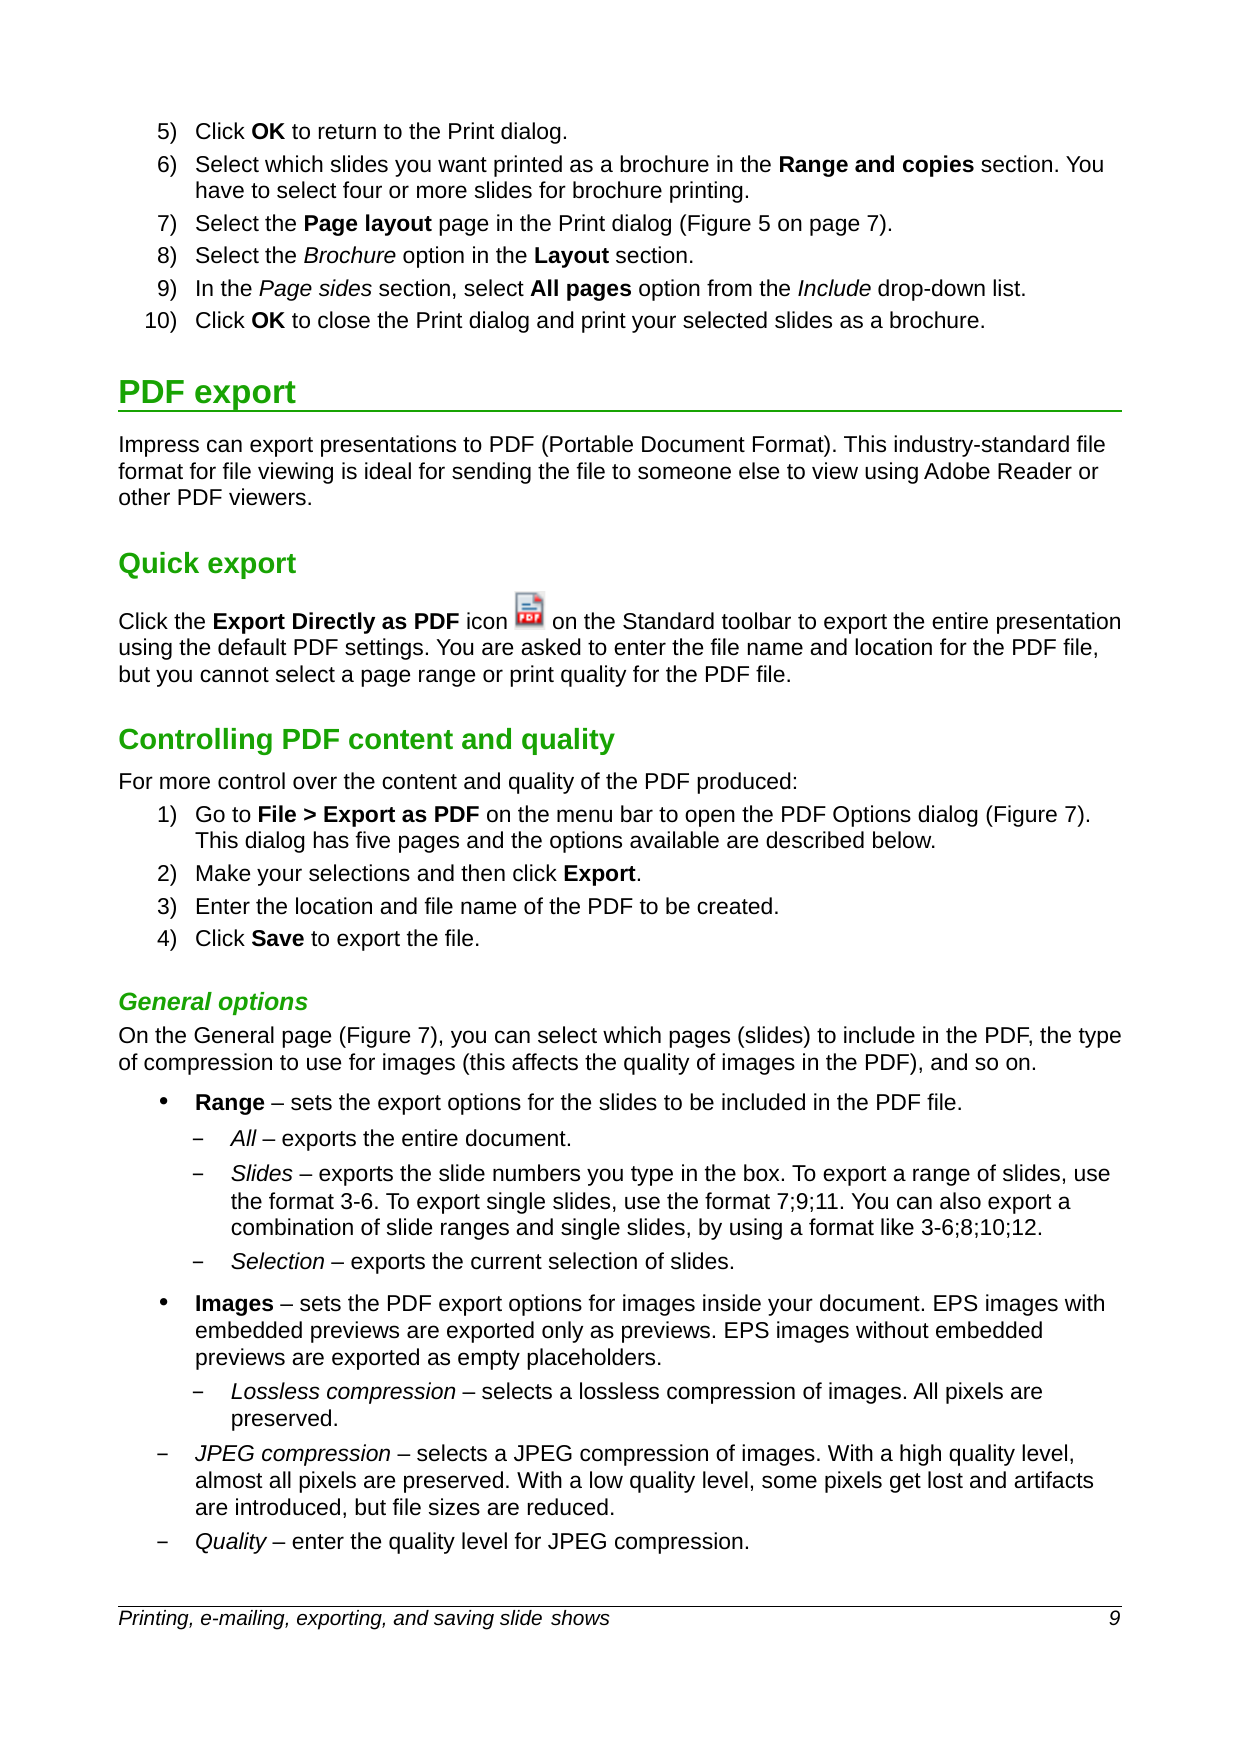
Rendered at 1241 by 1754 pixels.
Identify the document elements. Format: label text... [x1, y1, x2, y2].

list Click OK to close the Print dialog and print your selected slides as a brochure. [177, 307, 1122, 334]
list Click Save to export the file. [177, 925, 1122, 952]
list Selection – exports the current selection of slides. [192, 1247, 1122, 1276]
list Make your selections and then click Export. [177, 860, 1122, 886]
list Go to File > Export as PDF on the menu bar to open the PDF Options dialog (Figure 7). This dialog has five pages and the options available are described below. [177, 801, 1122, 854]
list Range – sets the export options for the slides to be included in the PDF file. [156, 1088, 1122, 1117]
list Select the Brochure option in the Layout section. [177, 242, 1122, 269]
subtitle Quick export [118, 546, 1122, 579]
list In the Page sides section, select All pages option from the Include drop-down list. [177, 275, 1122, 301]
list For more control over the content and quality of the PDF produced: [118, 768, 1122, 795]
list Slides – exports the slide numbers you type in the box. To export a range of slides, use the format 3-6. To export single slides, use the format 7;9;11. You can also export a combination of slide ranges and single slides, by using a format like 3-6;8;10;12. [192, 1158, 1122, 1240]
list Quality – enter the quality level for JPEG compression. [156, 1526, 1122, 1555]
text On the General page (Figure 7), you can select which pages (slides) to include in the PDF, the type of compression to use for images (this affects the quality of images in the PDF), and so on. [118, 1022, 1122, 1075]
list JPEG compression – selects a JPEG compression of images. With a high quality level, almost all pixels are preserved. With a low quality level, some pixels get lost and artifacts are introduced, but file sizes are reduced. [156, 1438, 1122, 1520]
list Enter the location and file name of the PDF to be created. [177, 893, 1122, 919]
text Click the Export Directly as PDF icon on the Standard toolbar to export the entire presentation using the default PDF settings. You are asked to enter the file name and location for the PDF file, but you cannot select a page range or print quality for the PDF file. [118, 592, 1122, 687]
list Lossless compression – selects a lossless compression of images. All pixels are preserved. [192, 1376, 1122, 1432]
subtitle General options [118, 987, 1122, 1016]
list Select the Page layout page in the Print dialog (Figure 5 on page 7). [177, 210, 1122, 236]
text Impress can export presentations to PDF (Portable Document Format). This industry-standard file format for file viewing is ideal for sending the file to someone else to view using Adobe Reader or other PDF viewers. [118, 431, 1122, 510]
list All – exports the entire document. [192, 1123, 1122, 1152]
list Click OK to return to the Print dialog. [177, 118, 1122, 144]
list Images – sets the PDF export options for images inside your document. EPS images with embedded previews are exported only as previews. EPS images without embedded previews are exported as empty placeholders. [156, 1288, 1122, 1370]
subtitle PDF export [118, 372, 1122, 410]
subtitle Controlling PDF content and quality [118, 722, 1122, 756]
picture [514, 591, 546, 630]
list Select which slides you want printed as a brochure in the Range and copies section. You have to select four or more slides for brochure printing. [177, 151, 1122, 203]
